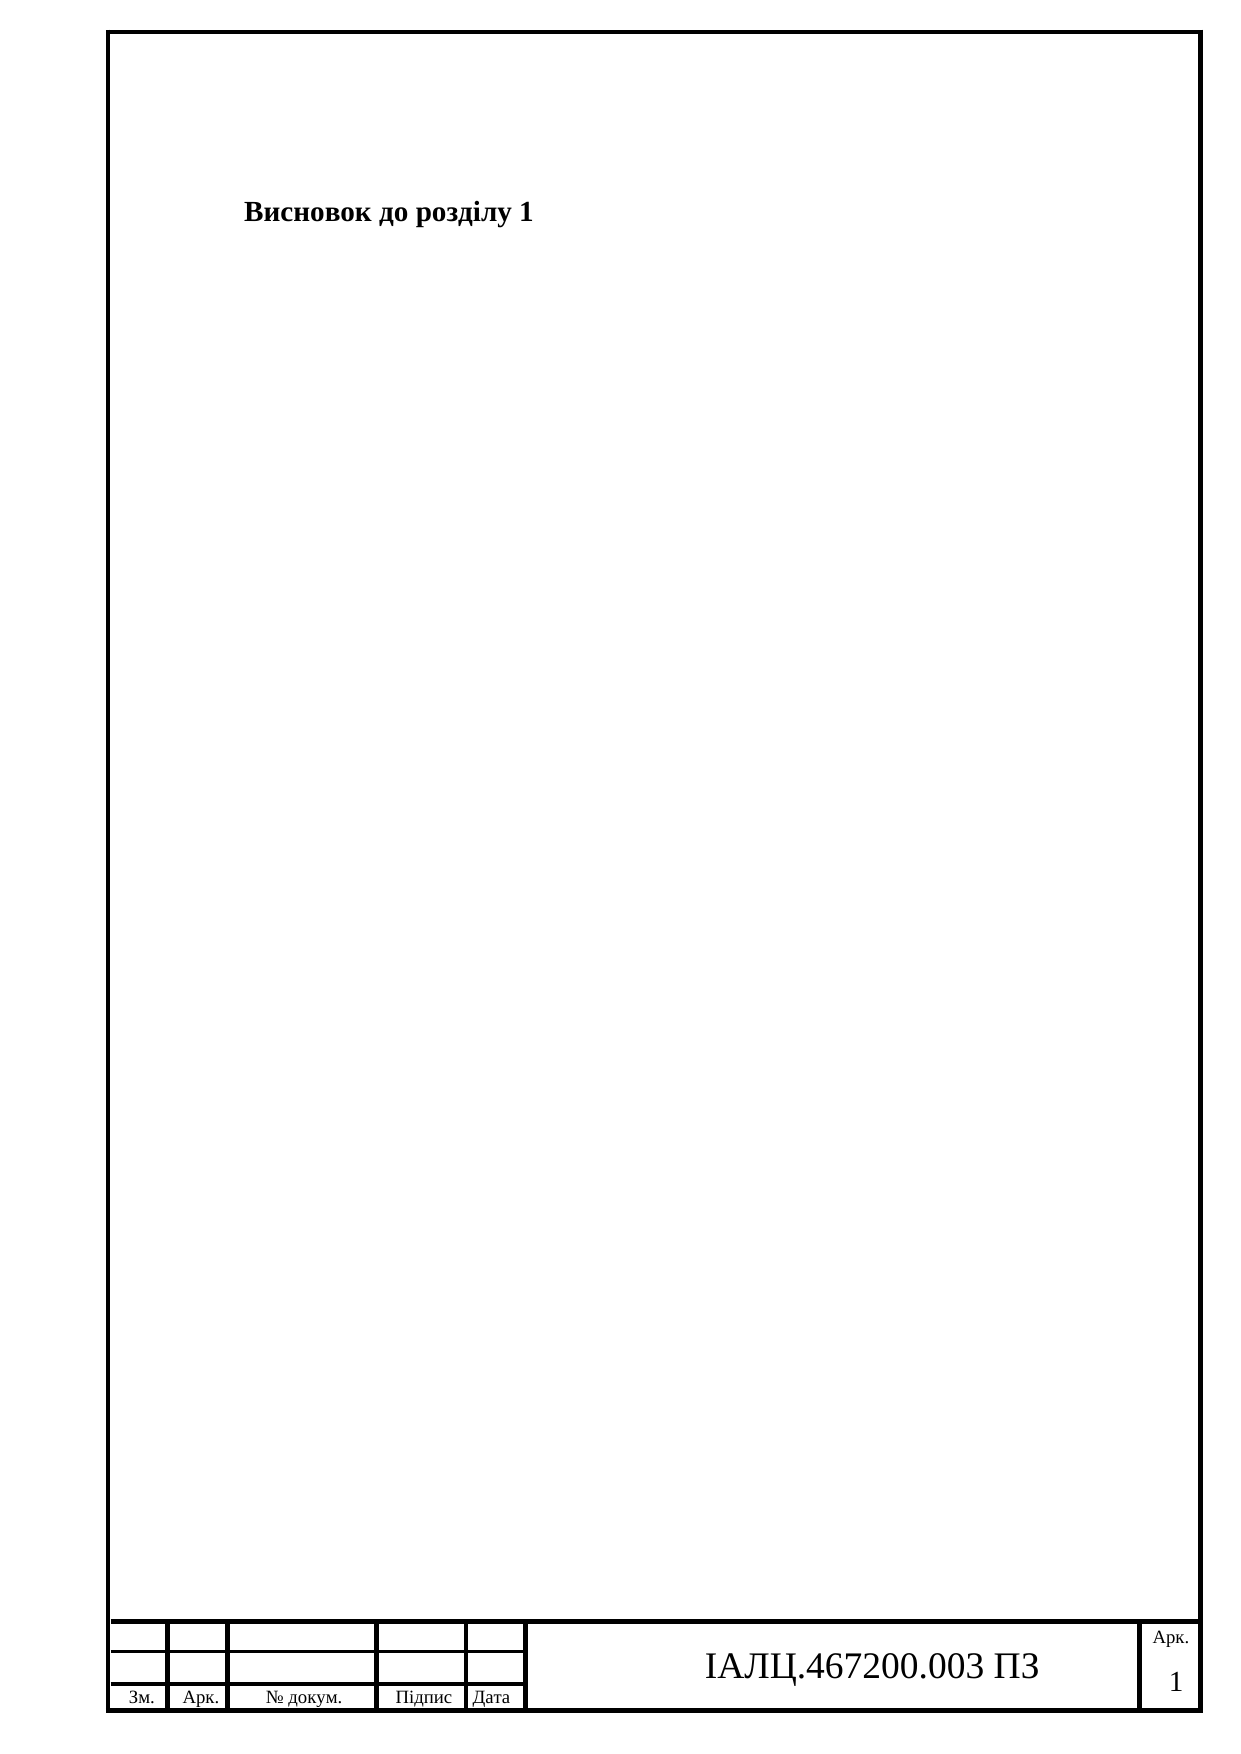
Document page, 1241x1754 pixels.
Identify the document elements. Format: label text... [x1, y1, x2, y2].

table_cell Зм. [110, 1683, 165, 1708]
table_cell Висновок до розділу 1 [110, 34, 1198, 1619]
table_cell [170, 1624, 225, 1650]
table_cell ІАЛЦ.467200.003 ПЗ [528, 1624, 1137, 1708]
table_cell [468, 1624, 523, 1650]
table_cell Арк. 1 [1142, 1624, 1198, 1708]
table_cell [110, 1651, 165, 1681]
table_cell [379, 1624, 464, 1650]
table_cell [230, 1653, 374, 1681]
table_cell Арк. [170, 1686, 225, 1708]
table_cell [230, 1624, 374, 1650]
table_cell [110, 1620, 165, 1650]
table_cell [170, 1653, 225, 1681]
table_cell Дата [468, 1686, 523, 1708]
table_cell № докум. [230, 1686, 374, 1708]
table_cell Підпис [379, 1686, 464, 1708]
table_cell [468, 1653, 523, 1681]
table_cell [379, 1653, 464, 1681]
